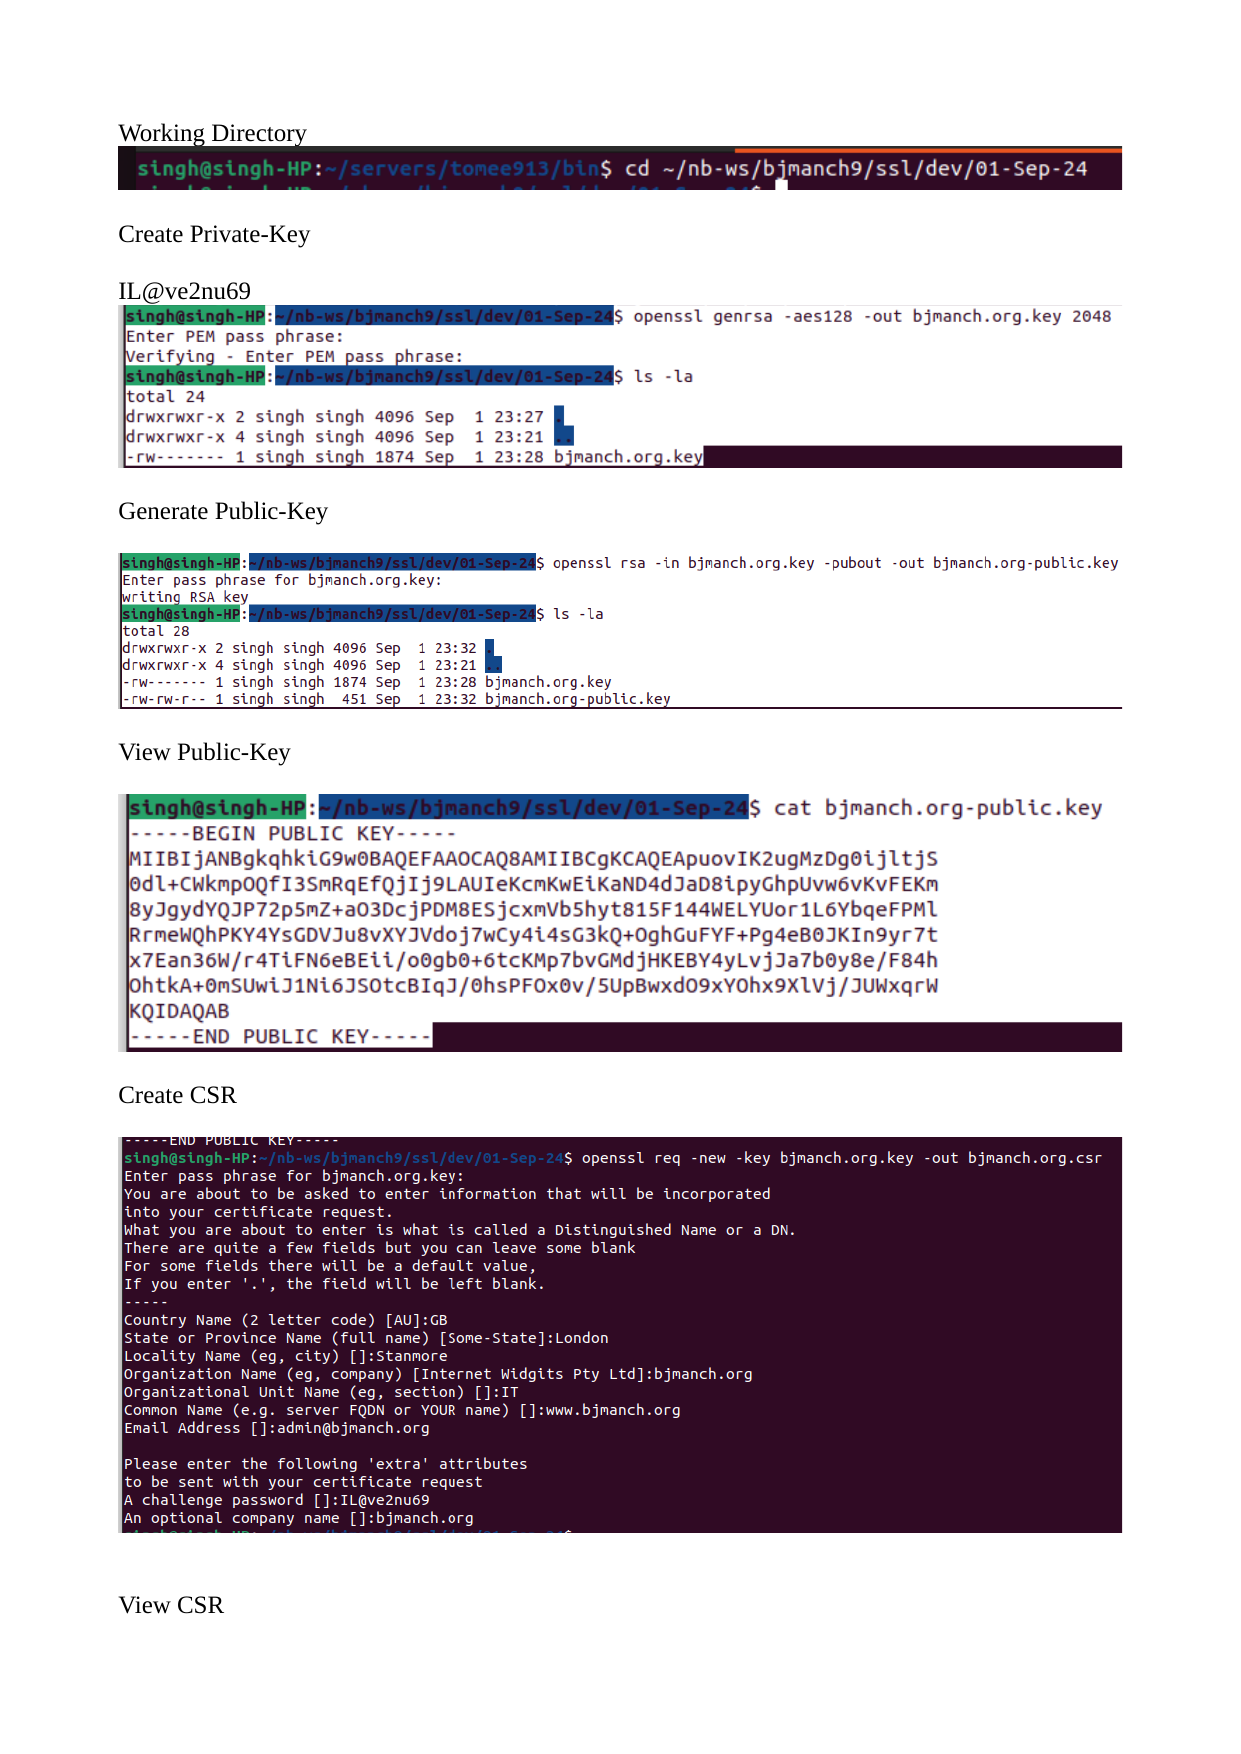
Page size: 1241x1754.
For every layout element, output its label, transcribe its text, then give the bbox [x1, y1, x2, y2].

picture [118, 794, 1123, 1052]
picture [118, 146, 1123, 190]
text View CSR [118, 1590, 1122, 1619]
picture [118, 305, 1123, 468]
text View Public-Key [118, 737, 1122, 766]
text Create CSR [118, 1080, 1122, 1109]
picture [118, 553, 1123, 709]
picture [118, 1137, 1123, 1533]
text Working Directory [118, 118, 1122, 146]
text Generate Public-Key [118, 496, 1122, 525]
text IL@ve2nu69 [118, 276, 1122, 305]
text Create Private-Key [118, 219, 1122, 247]
